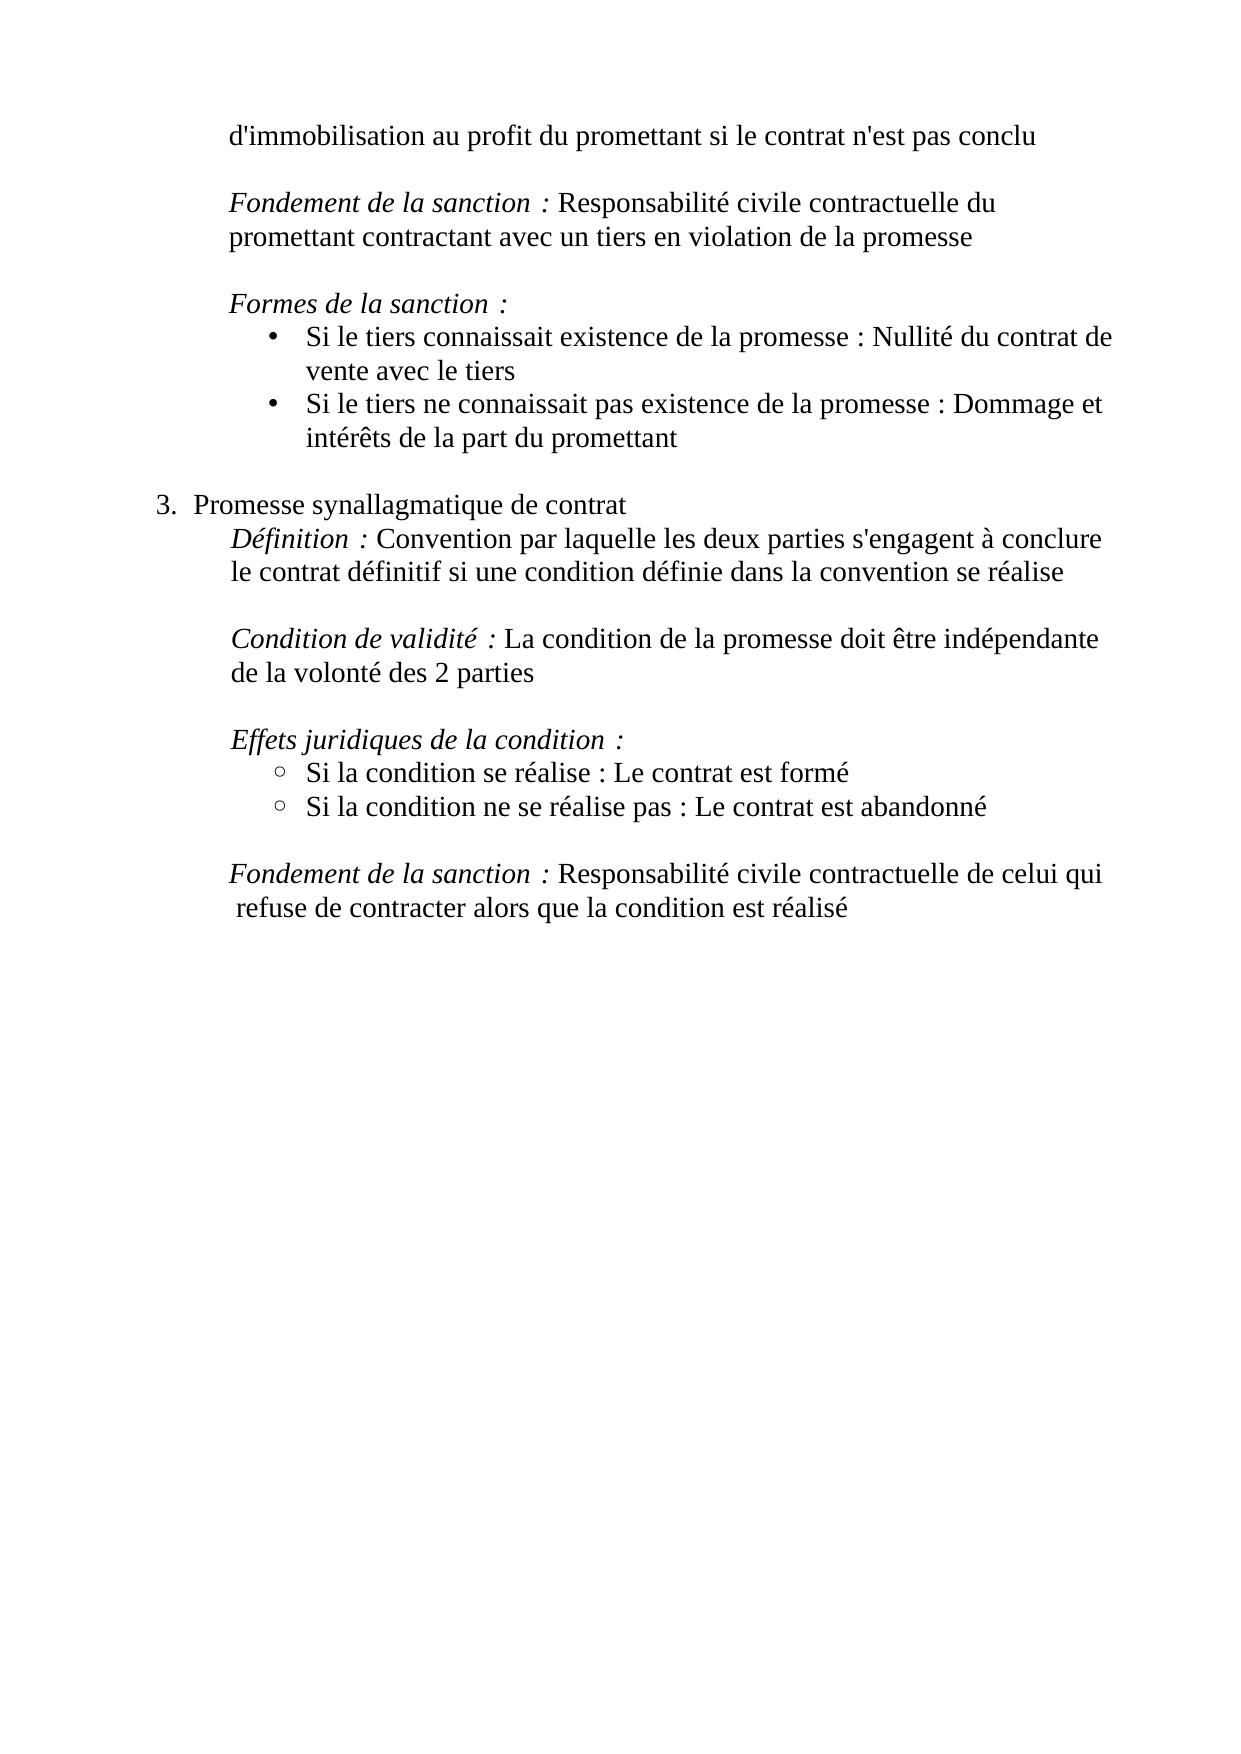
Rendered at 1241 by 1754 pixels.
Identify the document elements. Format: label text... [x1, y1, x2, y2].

list Si le tiers connaissait existence de la promesse : Nullité du contrat de vente avec le tiers [268, 319, 1122, 387]
list Effets juridiques de la condition : [193, 722, 1122, 756]
text d'immobilisation au profit du promettant si le contrat n'est pas conclu [118, 118, 1122, 152]
text Fondement de la sanction : Responsabilité civile contractuelle de celui qui refuse de contracter alors que la condition est réalisé [118, 856, 1122, 923]
list Condition de validité : La condition de la promesse doit être indépendante de la volonté des 2 parties [193, 621, 1122, 688]
list Promesse synallagmatique de contrat [156, 487, 1122, 521]
list Définition : Convention par laquelle les deux parties s'engagent à conclure le contrat définitif si une condition définie dans la convention se réalise [193, 521, 1122, 588]
list Si le tiers ne connaissait pas existence de la promesse : Dommage et intérêts de la part du promettant [268, 387, 1122, 454]
list Si la condition se réalise : Le contrat est formé [268, 756, 1122, 789]
text Formes de la sanction : [118, 286, 1122, 319]
text Fondement de la sanction : Responsabilité civile contractuelle du promettant contractant avec un tiers en violation de la promesse [118, 185, 1122, 252]
list Si la condition ne se réalise pas : Le contrat est abandonné [268, 789, 1122, 823]
